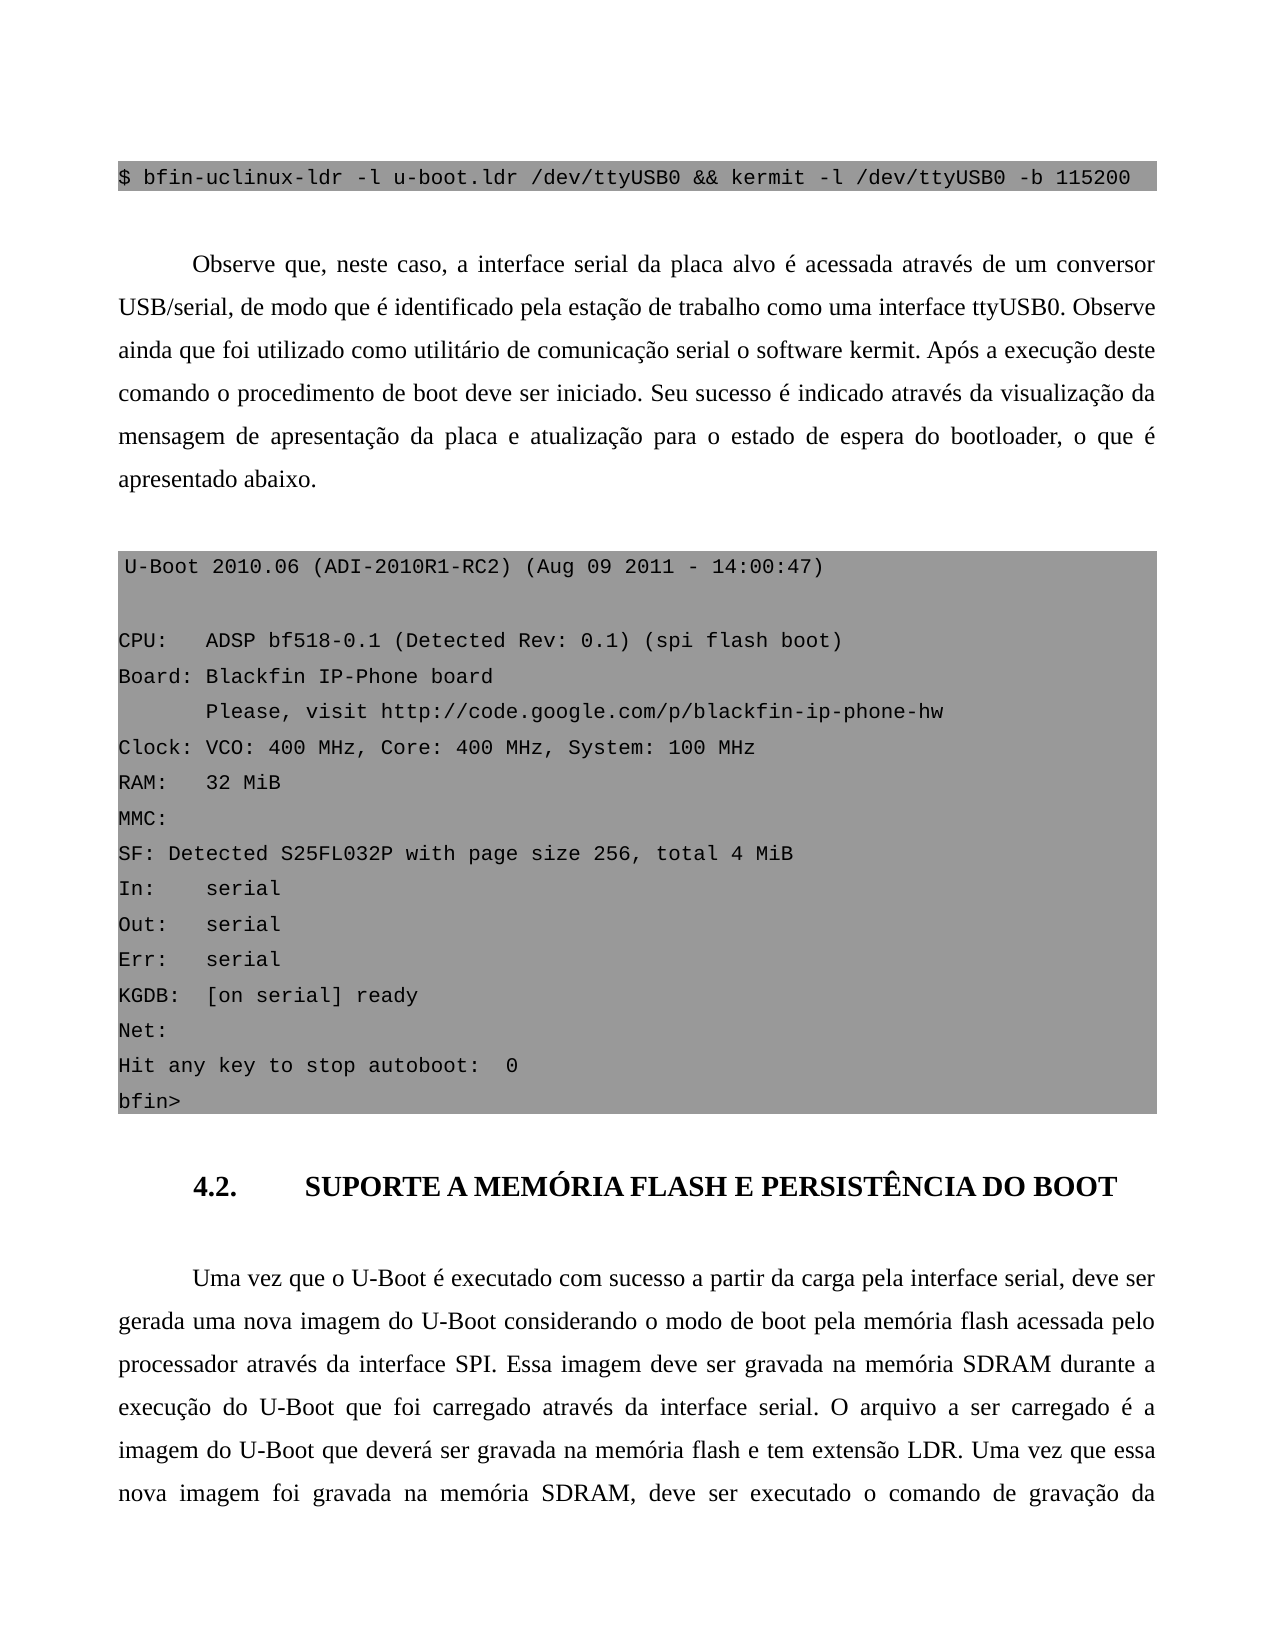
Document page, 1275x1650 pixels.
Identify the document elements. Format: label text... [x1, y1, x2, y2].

text SF: Detected S25FL032P with page size 256, total 4 MiB [118, 843, 1157, 867]
text Clock: VCO: 400 MHz, Core: 400 MHz, System: 100 MHz [118, 737, 1157, 760]
text Observe que, neste caso, a interface serial da placa alvo é acessada através de um conversor USB/serial, de modo que é identificado pela estação de trabalho como uma interface ttyUSB0. Observe ainda que foi utilizado como utilitário de comunicação serial o software kermit. Após a execução deste comando o procedimento de boot deve ser iniciado. Seu sucesso é indicado através da visualização da mensagem de apresentação da placa e atualização para o estado de espera do bootloader, o que é apresentado abaixo. [118, 249, 1157, 493]
text U-Boot 2010.06 (ADI-2010R1-RC2) (Aug 09 2011 - 14:00:47) [118, 551, 1157, 580]
text Hit any key to stop autoboot: 0 [118, 1055, 1157, 1079]
text $ bfin-uclinux-ldr -l u-boot.ldr /dev/ttyUSB0 && kermit -l /dev/ttyUSB0 -b 115200 [118, 161, 1157, 191]
text KGDB: [on serial] ready [118, 984, 1157, 1008]
list SUPORTE A MEMÓRIA FLASH E PERSISTÊNCIA DO BOOT [193, 1169, 1157, 1203]
text Uma vez que o U-Boot é executado com sucesso a partir da carga pela interface serial, deve ser gerada uma nova imagem do U-Boot considerando o modo de boot pela memória flash acessada pelo processador através da interface SPI. Essa imagem deve ser gravada na memória SDRAM durante a execução do U-Boot que foi carregado através da interface serial. O arquivo a ser carregado é a imagem do U-Boot que deverá ser gravada na memória flash e tem extensão LDR. Uma vez que essa nova imagem foi gravada na memória SDRAM, deve ser executado o comando de gravação da [118, 1263, 1157, 1507]
text Please, visit http://code.google.com/p/blackfin-ip-phone-hw [118, 701, 1157, 725]
text Err: serial [118, 949, 1157, 973]
text RAM: 32 MiB [118, 772, 1157, 796]
text MMC: [118, 807, 1157, 831]
text Net: [118, 1020, 1157, 1044]
text In: serial [118, 878, 1157, 902]
text Board: Blackfin IP-Phone board [118, 666, 1157, 689]
text CPU: ADSP bf518-0.1 (Detected Rev: 0.1) (spi flash boot) [118, 630, 1157, 654]
text bfin> [118, 1091, 1157, 1114]
text Out: serial [118, 914, 1157, 937]
